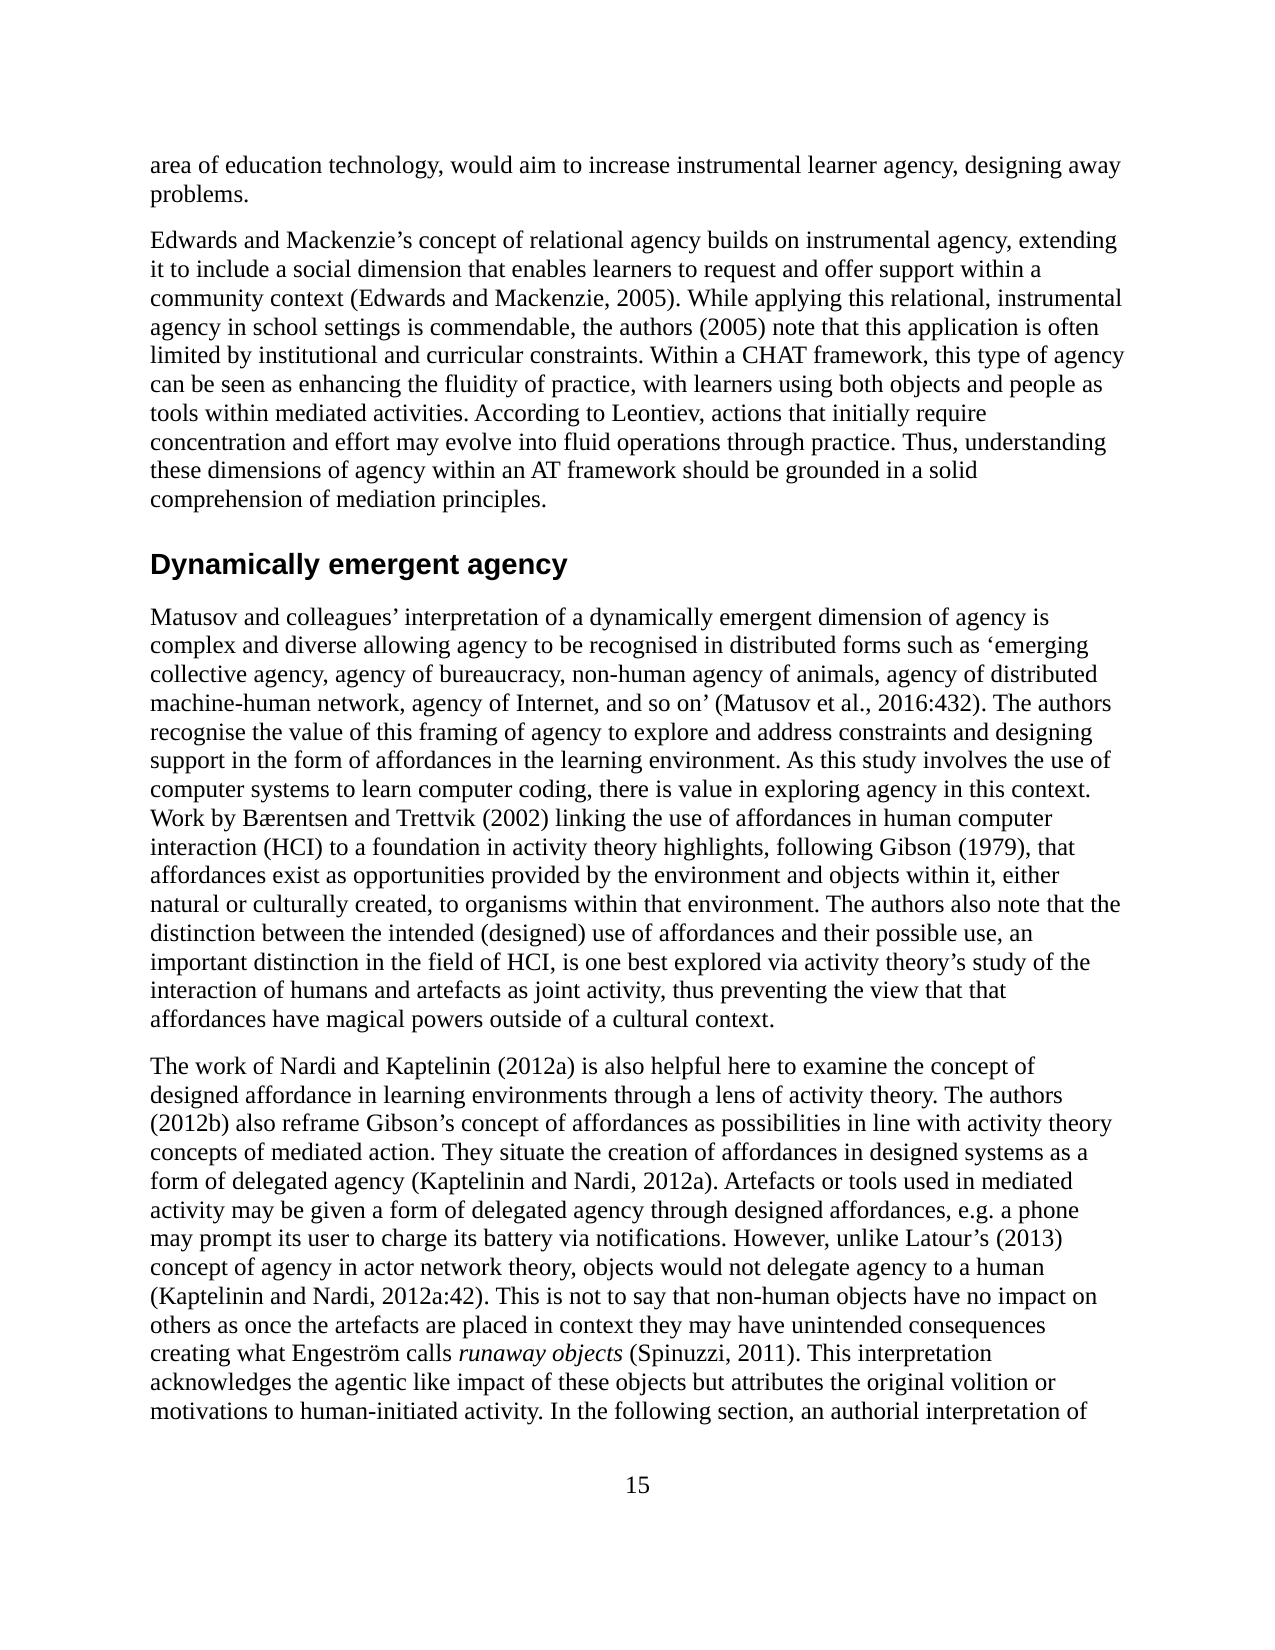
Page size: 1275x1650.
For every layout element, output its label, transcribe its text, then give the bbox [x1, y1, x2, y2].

text The work of Nardi and Kaptelinin (2012a) is also helpful here to examine the concept of designed affordance in learning environments through a lens of activity theory. The authors (2012b) also reframe Gibson’s concept of affordances as possibilities in line with activity theory concepts of mediated action. They situate the creation of affordances in designed systems as a form of delegated agency (Kaptelinin and Nardi, 2012a). Artefacts or tools used in mediated activity may be given a form of delegated agency through designed affordances, e.g. a phone may prompt its user to charge its battery via notifications. However, unlike Latour’s (2013) concept of agency in actor network theory, objects would not delegate agency to a human (Kaptelinin and Nardi, 2012a:42). This is not to say that non-human objects have no impact on others as once the artefacts are placed in context they may have unintended consequences creating what Engeström calls runaway objects (Spinuzzi, 2011). This interpretation acknowledges the agentic like impact of these objects but attributes the original volition or motivations to human-initiated activity. In the following section, an authorial interpretation of [150, 1051, 1125, 1425]
subtitle Dynamically emergent agency [150, 547, 1125, 580]
text area of education technology, would aim to increase instrumental learner agency, designing away problems. [150, 150, 1125, 207]
text Matusov and colleagues’ interpretation of a dynamically emergent dimension of agency is complex and diverse allowing agency to be recognised in distributed forms such as ‘emerging collective agency, agency of bureaucracy, non-human agency of animals, agency of distributed machine-human network, agency of Internet, and so on’ (Matusov et al., 2016:432). The authors recognise the value of this framing of agency to explore and address constraints and designing support in the form of affordances in the learning environment. As this study involves the use of computer systems to learn computer coding, there is value in exploring agency in this context. Work by Bærentsen and Trettvik (2002) linking the use of affordances in human computer interaction (HCI) to a foundation in activity theory highlights, following Gibson (1979), that affordances exist as opportunities provided by the environment and objects within it, either natural or culturally created, to organisms within that environment. The authors also note that the distinction between the intended (designed) use of affordances and their possible use, an important distinction in the field of HCI, is one best explored via activity theory’s study of the interaction of humans and artefacts as joint activity, thus preventing the view that that affordances have magical powers outside of a cultural context. [150, 602, 1125, 1033]
text Edwards and Mackenzie’s concept of relational agency builds on instrumental agency, extending it to include a social dimension that enables learners to request and offer support within a community context (Edwards and Mackenzie, 2005). While applying this relational, instrumental agency in school settings is commendable, the authors (2005) note that this application is often limited by institutional and curricular constraints. Within a CHAT framework, this type of agency can be seen as enhancing the fluidity of practice, with learners using both objects and people as tools within mediated activities. According to Leontiev, actions that initially require concentration and effort may evolve into fluid operations through practice. Thus, understanding these dimensions of agency within an AT framework should be grounded in a solid comprehension of mediation principles. [150, 225, 1125, 513]
